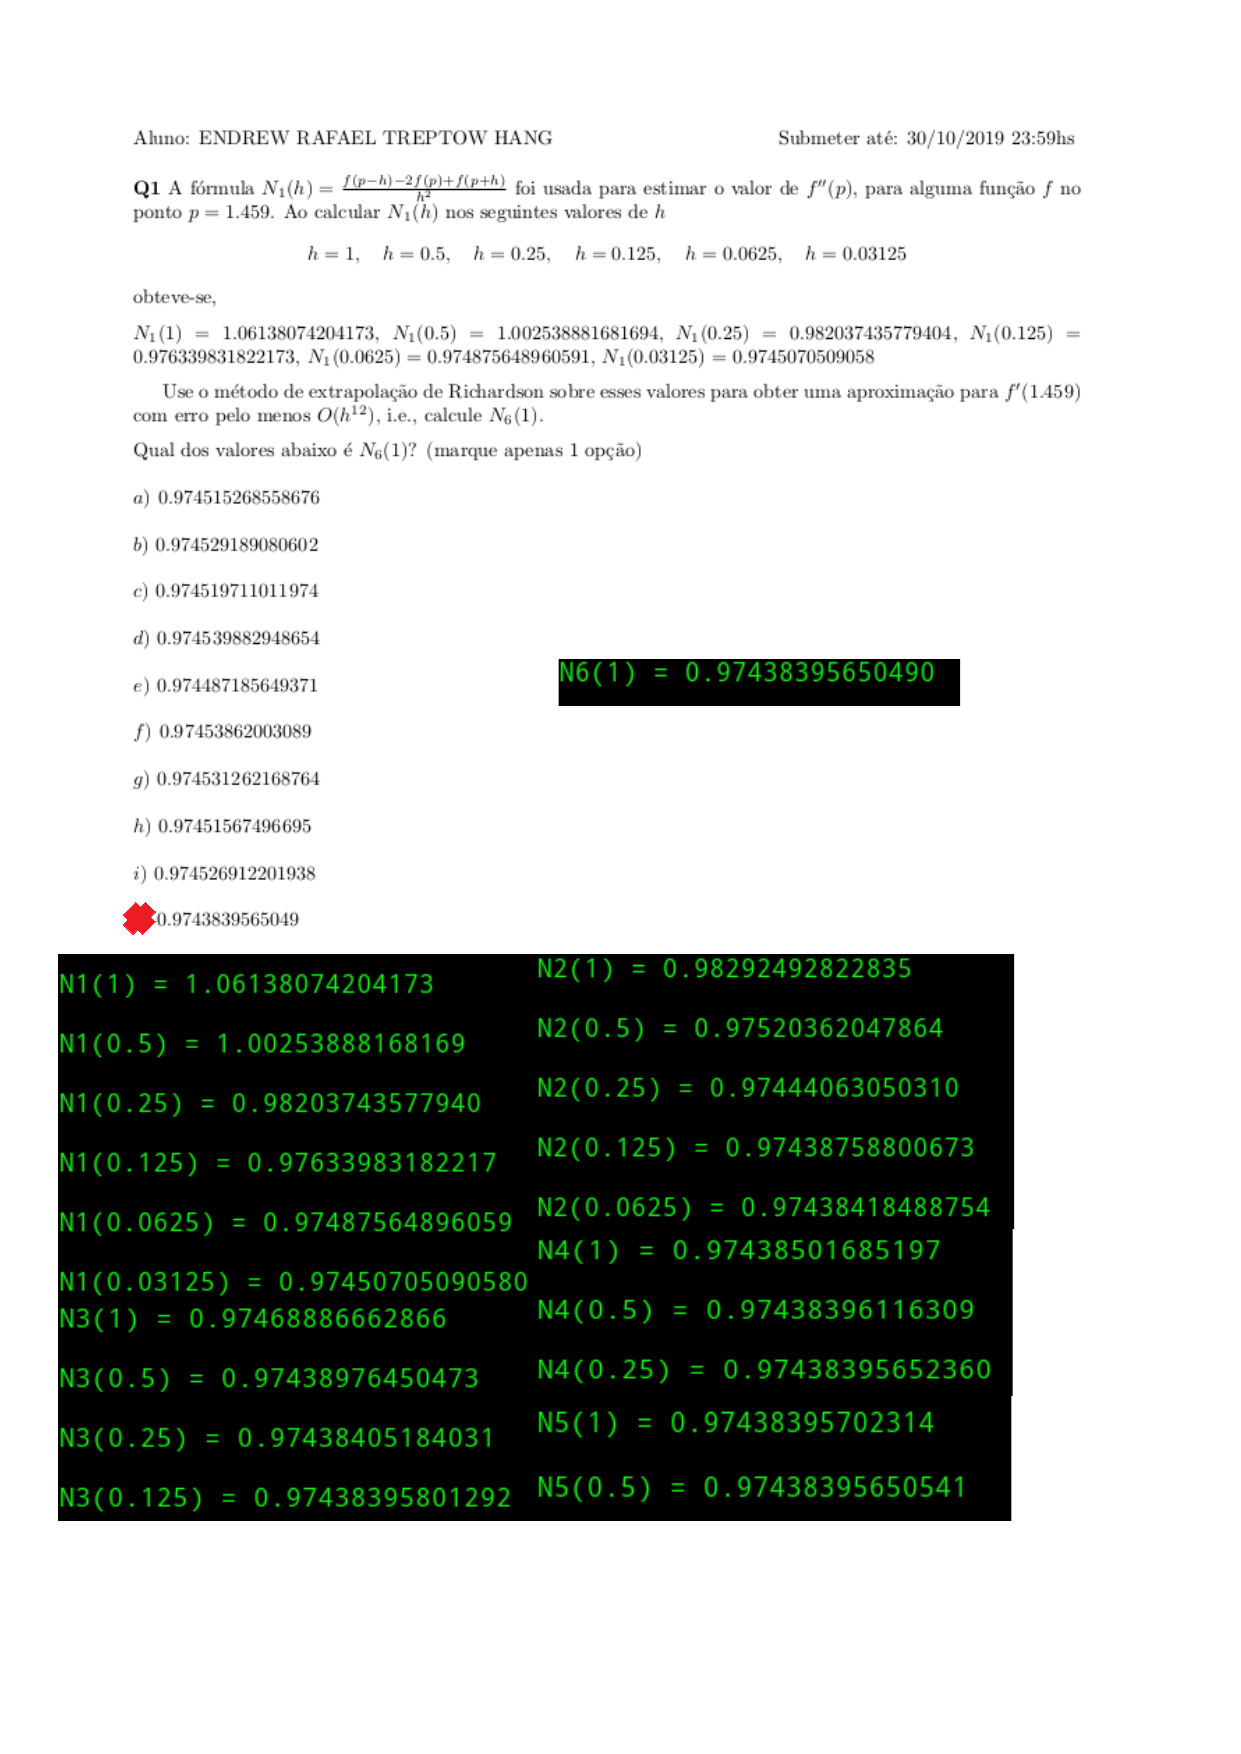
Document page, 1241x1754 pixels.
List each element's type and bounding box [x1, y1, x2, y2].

picture [58, 118, 1123, 1521]
